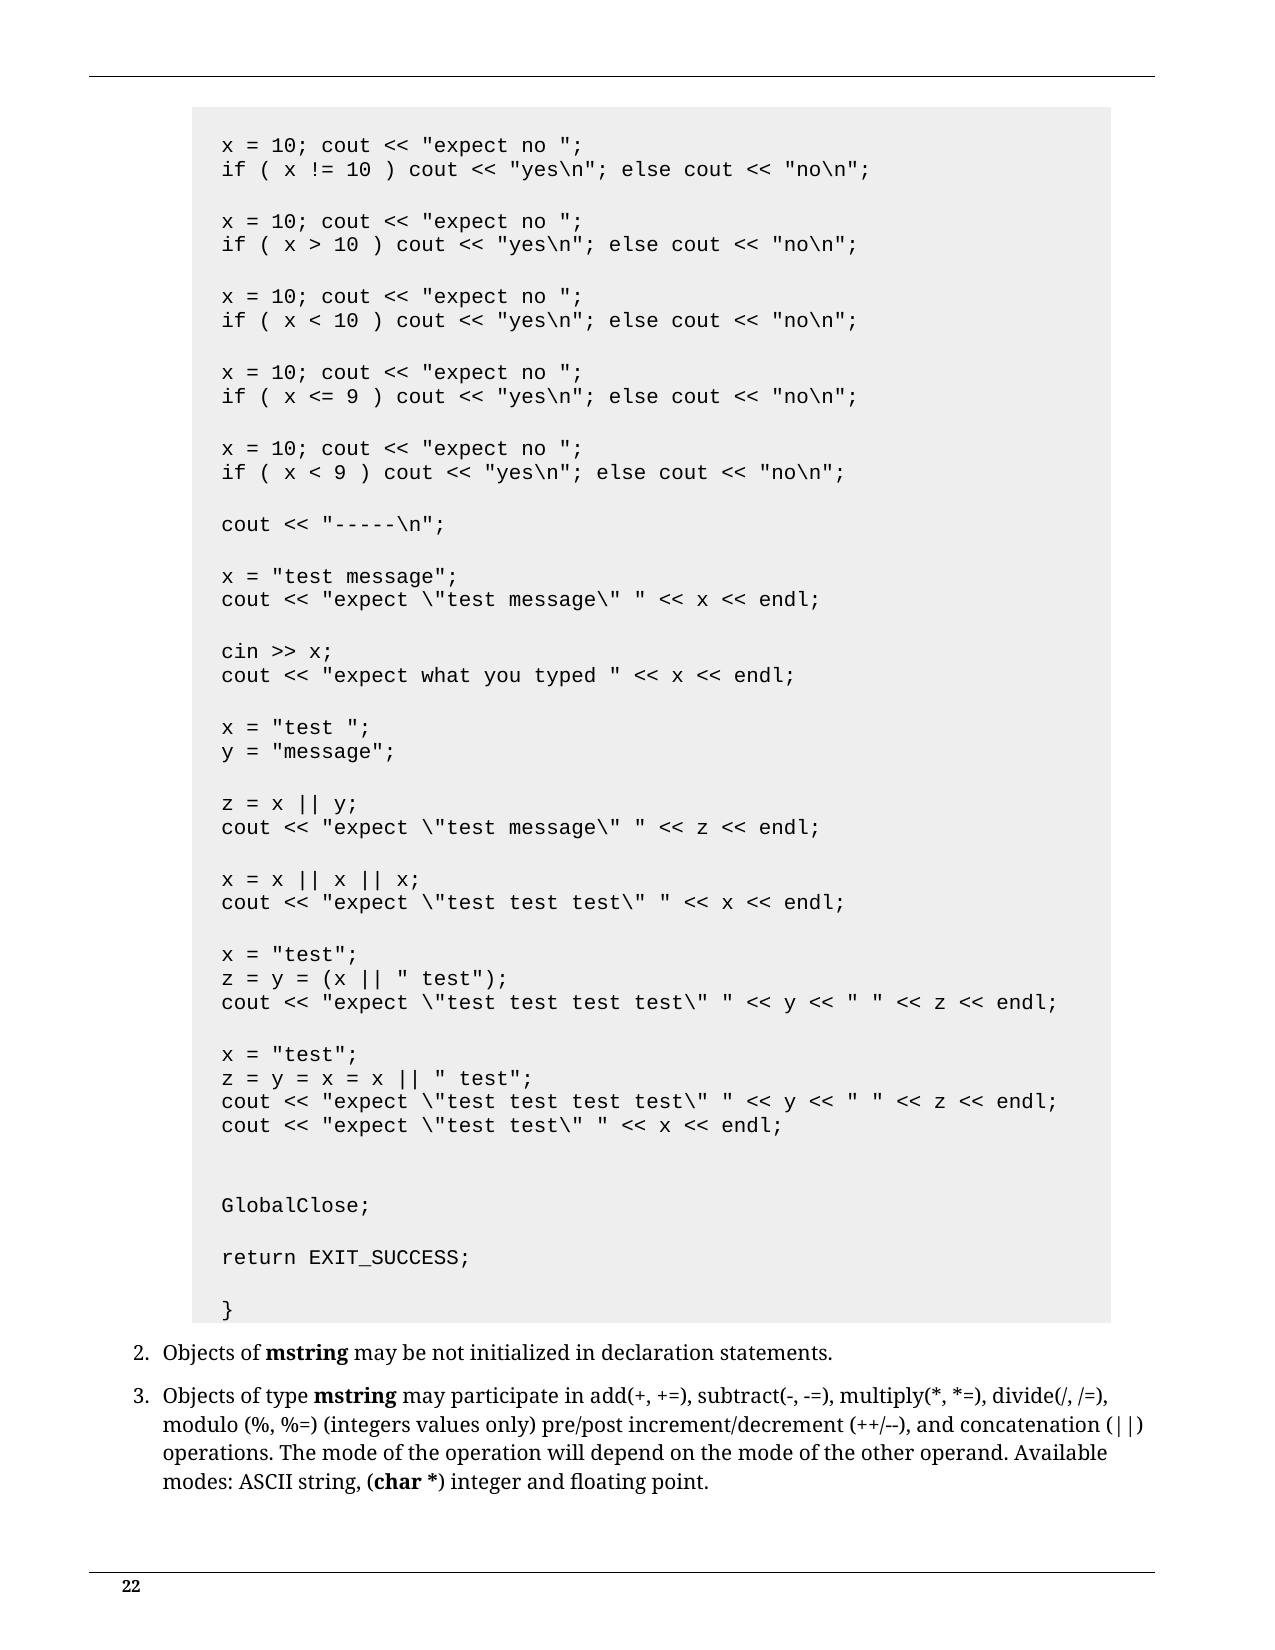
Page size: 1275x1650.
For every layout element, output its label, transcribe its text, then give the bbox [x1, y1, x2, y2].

list return EXIT_SUCCESS; [192, 1247, 1111, 1271]
list cout << "expect \"test test test test\" " << y << " " << z << endl; [192, 1091, 1111, 1115]
list x = 10; cout << "expect no "; if ( x < 10 ) cout << "yes\n"; else cout << "no\n"; [192, 287, 1111, 362]
list x = "test "; [192, 717, 1111, 741]
list x = "test message"; [192, 566, 1111, 589]
list Objects of type mstring may participate in add(+, +=), subtract(-, -=), multiply(*, *=), divide(/, /=), modulo (%, %=) (integers values only) pre/post increment/decrement (++/--), and concatenation (||) operations. The mode of the operation will depend on the mode of the other operand. Available modes: ASCII string, (char *) integer and floating point. [133, 1382, 1170, 1495]
list cout << "expect \"test message\" " << z << endl; [192, 817, 1111, 840]
list x = "test"; [192, 1044, 1111, 1067]
list z = y = x = x || " test"; [192, 1067, 1111, 1091]
list x = x || x || x; [192, 869, 1111, 892]
list y = "message"; [192, 741, 1111, 764]
list cin >> x; [192, 642, 1111, 665]
list Objects of mstring may be not initialized in declaration statements. [133, 1338, 1170, 1367]
list x = 10; cout << "expect no "; if ( x > 10 ) cout << "yes\n"; else cout << "no\n"; [192, 211, 1111, 287]
list cout << "expect \"test message\" " << x << endl; [192, 589, 1111, 613]
list cout << "expect what you typed " << x << endl; [192, 665, 1111, 689]
list cout << "-----\n"; [192, 514, 1111, 537]
list z = y = (x || " test"); [192, 968, 1111, 992]
list x = 10; cout << "expect no "; if ( x != 10 ) cout << "yes\n"; else cout << "no\n"; [192, 135, 1111, 211]
list z = x || y; [192, 793, 1111, 817]
list x = 10; cout << "expect no "; if ( x <= 9 ) cout << "yes\n"; else cout << "no\n"; [192, 362, 1111, 438]
list cout << "expect \"test test\" " << x << endl; [192, 1115, 1111, 1138]
list cout << "expect \"test test test\" " << x << endl; [192, 892, 1111, 916]
list x = "test"; [192, 944, 1111, 968]
list } [192, 1299, 1111, 1323]
list GlobalClose; [192, 1195, 1111, 1219]
list cout << "expect \"test test test test\" " << y << " " << z << endl; [192, 992, 1111, 1015]
list x = 10; cout << "expect no "; if ( x < 9 ) cout << "yes\n"; else cout << "no\n"; [192, 438, 1111, 485]
